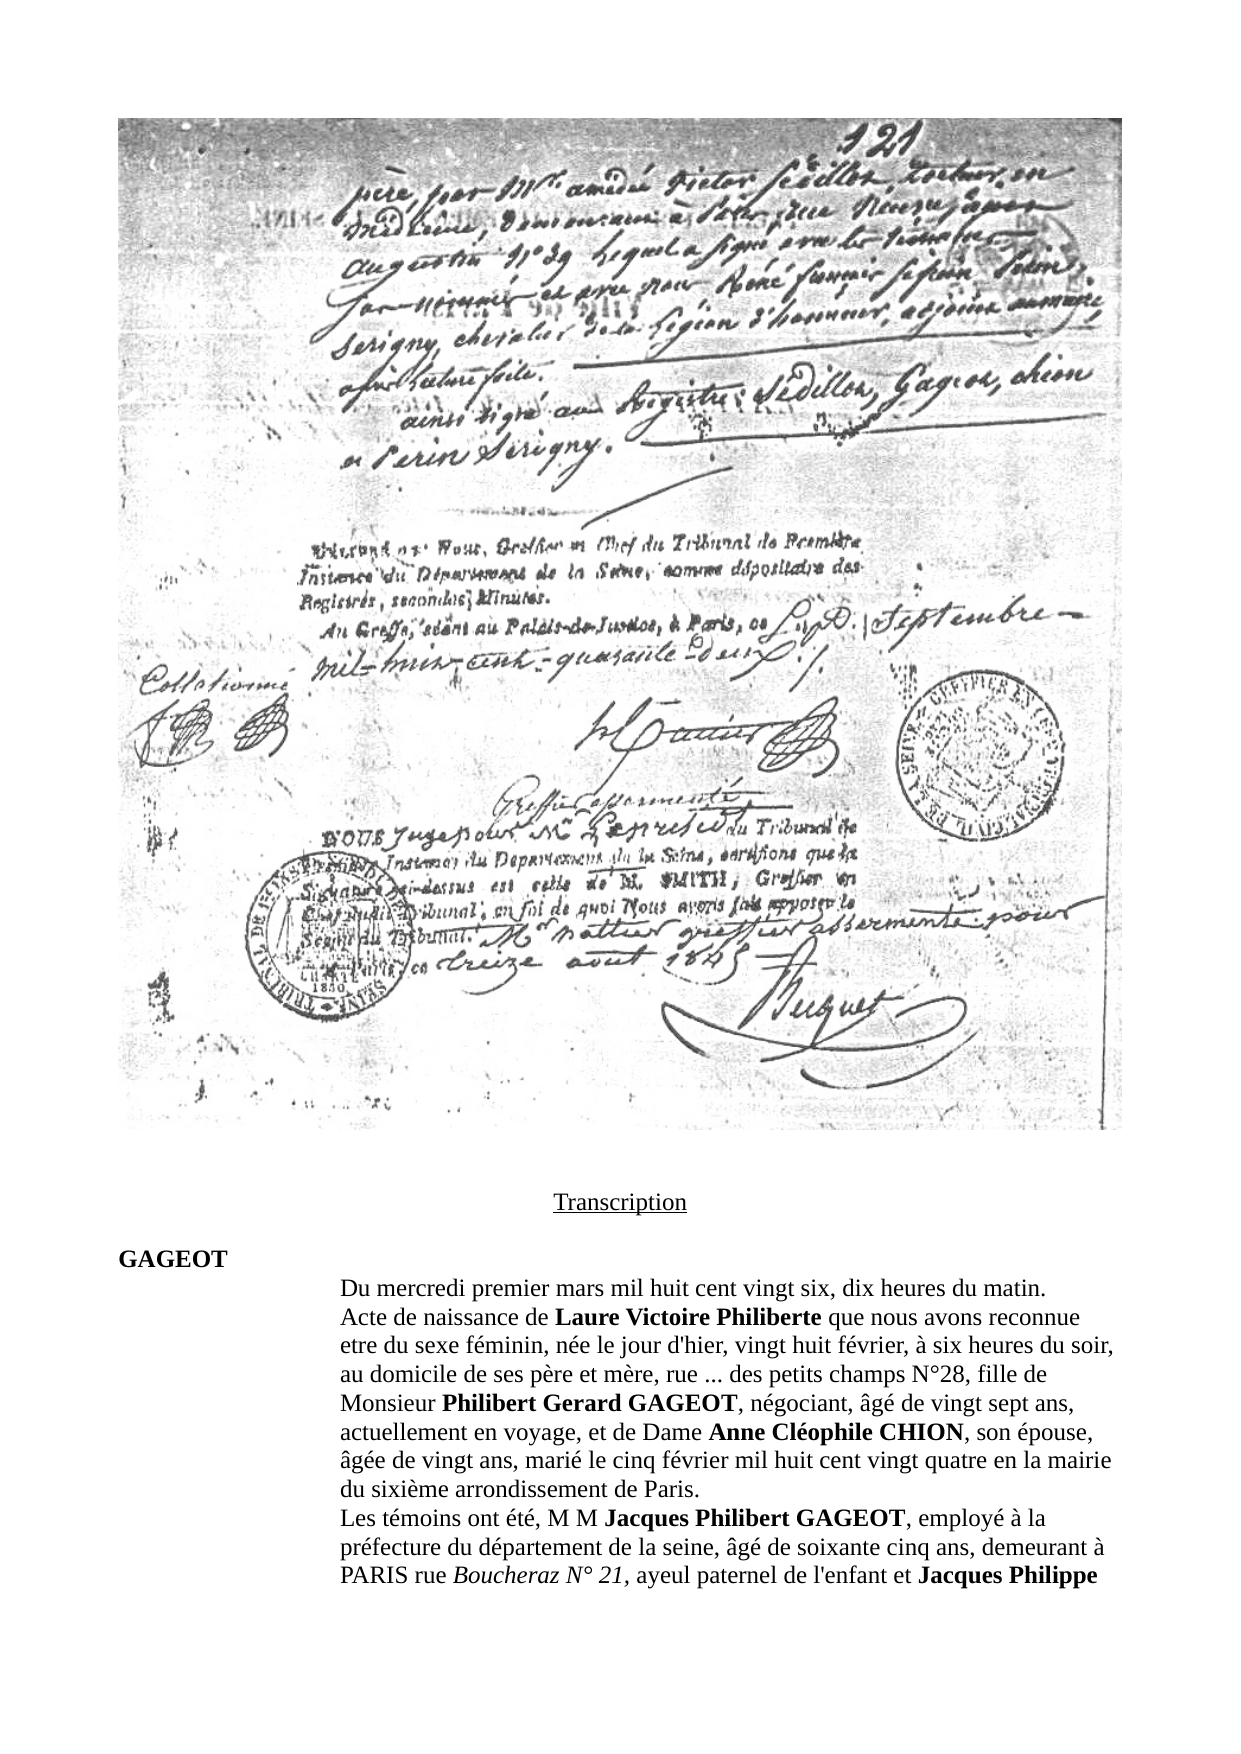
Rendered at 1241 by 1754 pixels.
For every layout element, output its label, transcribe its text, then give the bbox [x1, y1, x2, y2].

text Les témoins ont été, M M Jacques Philibert GAGEOT, employé à la préfecture du département de la seine, âgé de soixante cinq ans, demeurant à PARIS rue Boucheraz N° 21, ayeul paternel de l'enfant et Jacques Philippe [340, 1503, 1122, 1589]
text GAGEOT [118, 1244, 1122, 1273]
text Acte de naissance de Laure Victoire Philiberte que nous avons reconnue etre du sexe féminin, née le jour d'hier, vingt huit février, à six heures du soir, au domicile de ses père et mère, rue ... des petits champs N°28, fille de Monsieur Philibert Gerard GAGEOT, négociant, âgé de vingt sept ans, actuellement en voyage, et de Dame Anne Cléophile CHION, son épouse, âgée de vingt ans, marié le cinq février mil huit cent vingt quatre en la mairie du sixième arrondissement de Paris. [340, 1302, 1122, 1503]
text Transcription [118, 1187, 1122, 1216]
text Du mercredi premier mars mil huit cent vingt six, dix heures du matin. [340, 1273, 1122, 1302]
picture [118, 118, 1122, 1130]
